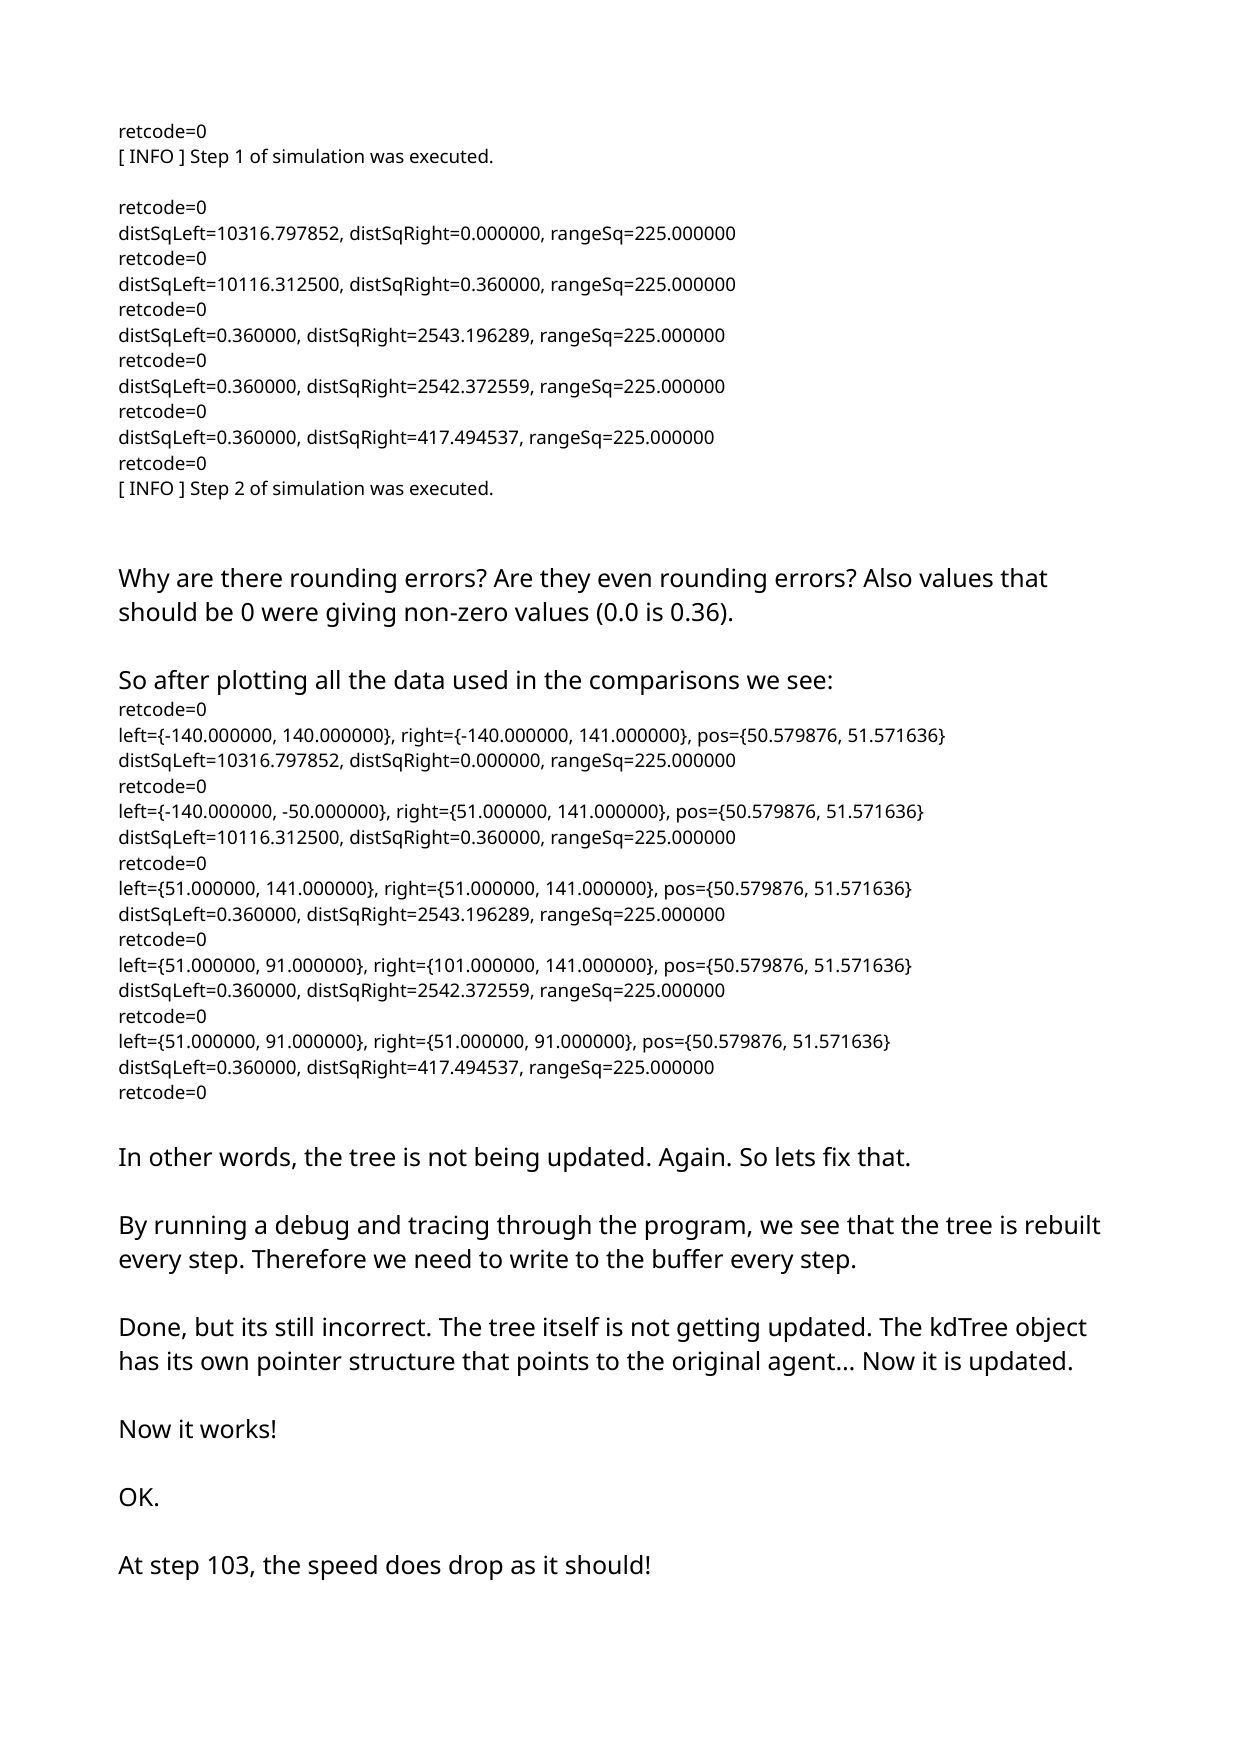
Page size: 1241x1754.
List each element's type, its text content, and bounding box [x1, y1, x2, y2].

text Now it works! [118, 1412, 1122, 1446]
text Why are there rounding errors? Are they even rounding errors? Also values that should be 0 were giving non-zero values (0.0 is 0.36). [118, 526, 1122, 629]
text retcode=0 left={-140.000000, 140.000000}, right={-140.000000, 141.000000}, pos={50.579876, 51.571636} distSqLeft=10316.797852, distSqRight=0.000000, rangeSq=225.000000 retcode=0 left={-140.000000, -50.000000}, right={51.000000, 141.000000}, pos={50.579876, 51.571636} distSqLeft=10116.312500, distSqRight=0.360000, rangeSq=225.000000 retcode=0 left={51.000000, 141.000000}, right={51.000000, 141.000000}, pos={50.579876, 51.571636} distSqLeft=0.360000, distSqRight=2543.196289, rangeSq=225.000000 retcode=0 left={51.000000, 91.000000}, right={101.000000, 141.000000}, pos={50.579876, 51.571636} distSqLeft=0.360000, distSqRight=2542.372559, rangeSq=225.000000 retcode=0 left={51.000000, 91.000000}, right={51.000000, 91.000000}, pos={50.579876, 51.571636} distSqLeft=0.360000, distSqRight=417.494537, rangeSq=225.000000 retcode=0 In other words, the tree is not being updated. Again. So lets fix that. [118, 697, 1122, 1173]
text By running a debug and tracing through the program, we see that the tree is rebuilt every step. Therefore we need to write to the buffer every step. [118, 1207, 1122, 1275]
text So after plotting all the data used in the comparisons we see: [118, 663, 1122, 697]
text At step 103, the speed does drop as it should! [118, 1548, 1122, 1582]
text retcode=0 [ INFO ] Step 1 of simulation was executed. retcode=0 distSqLeft=10316.797852, distSqRight=0.000000, rangeSq=225.000000 retcode=0 distSqLeft=10116.312500, distSqRight=0.360000, rangeSq=225.000000 retcode=0 distSqLeft=0.360000, distSqRight=2543.196289, rangeSq=225.000000 retcode=0 distSqLeft=0.360000, distSqRight=2542.372559, rangeSq=225.000000 retcode=0 distSqLeft=0.360000, distSqRight=417.494537, rangeSq=225.000000 retcode=0 [ INFO ] Step 2 of simulation was executed. [118, 118, 1122, 526]
text Done, but its still incorrect. The tree itself is not getting updated. The kdTree object has its own pointer structure that points to the original agent… Now it is updated. [118, 1309, 1122, 1378]
text OK. [118, 1480, 1122, 1514]
